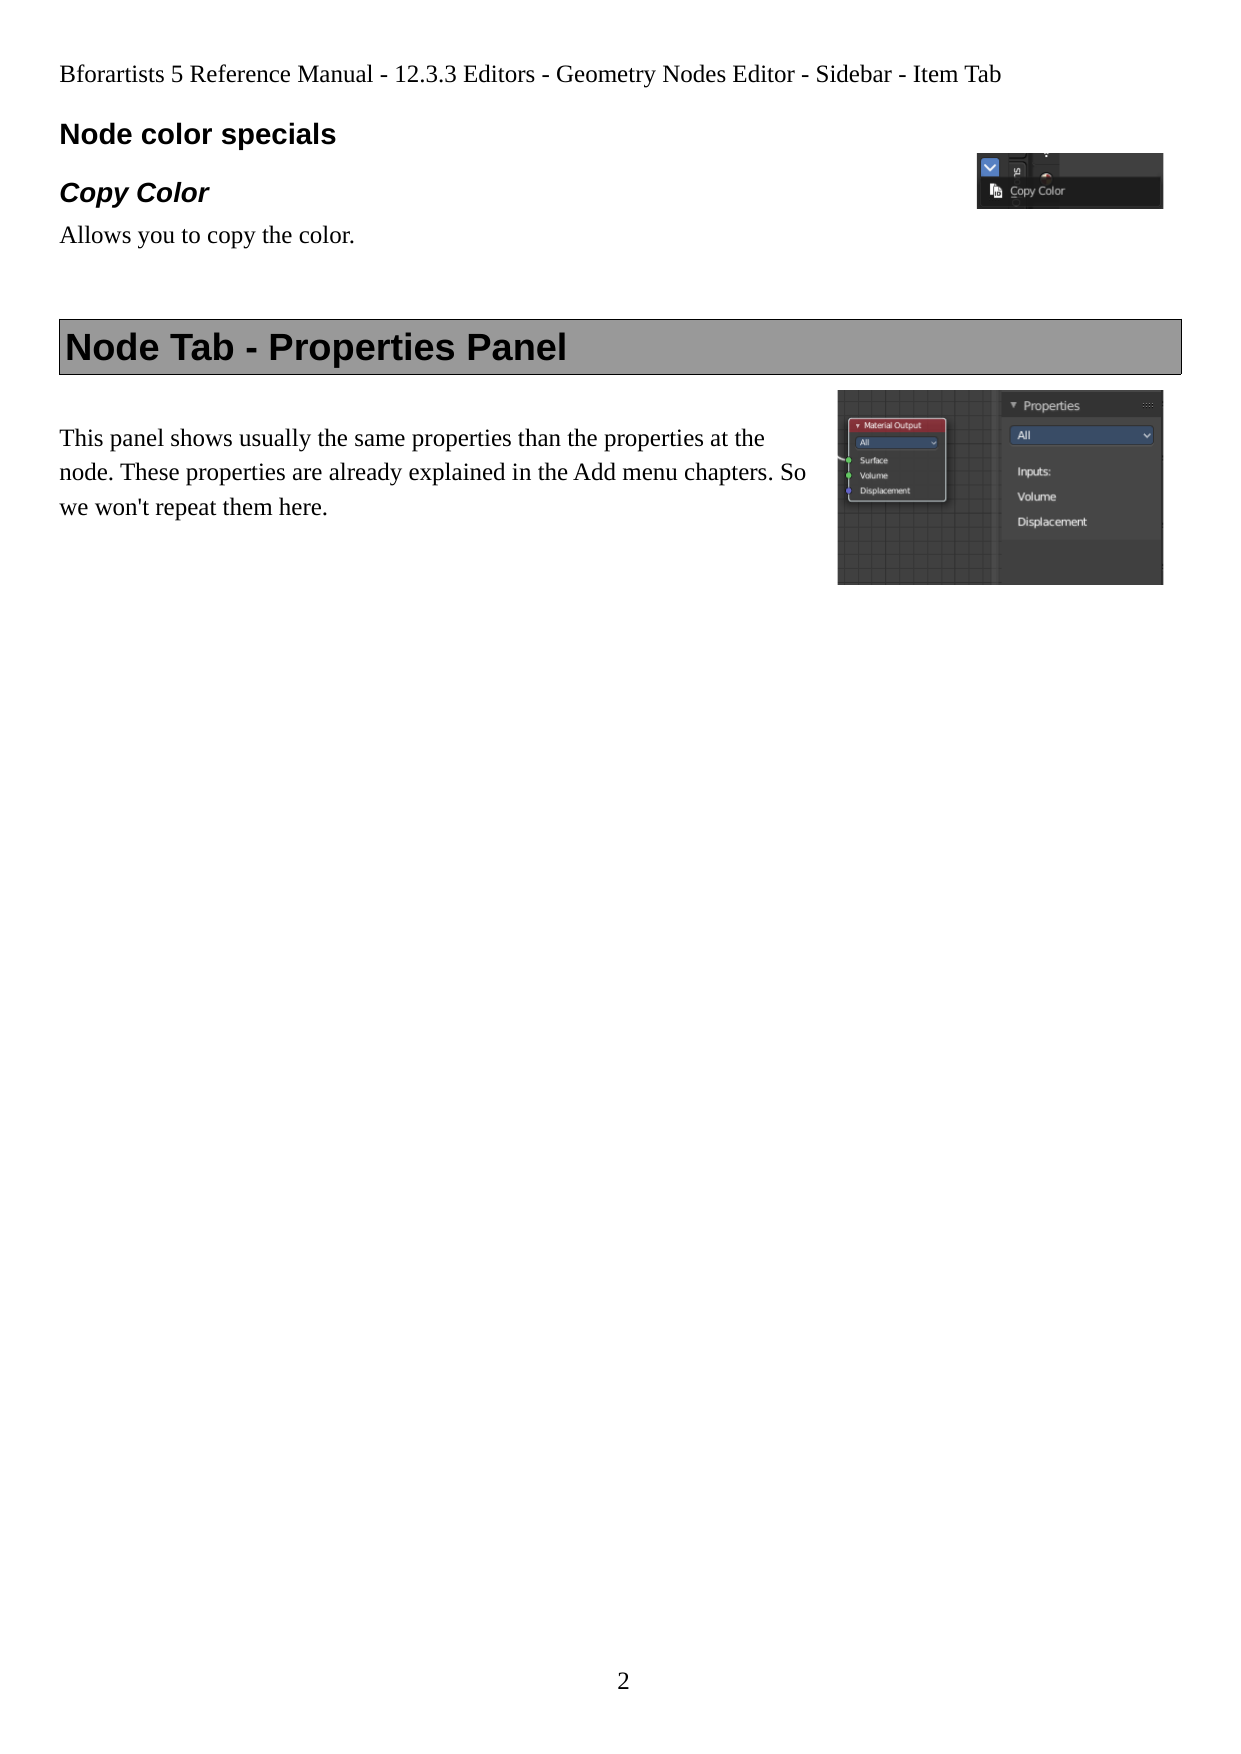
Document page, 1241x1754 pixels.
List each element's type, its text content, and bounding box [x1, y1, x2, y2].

text This panel shows usually the same properties than the properties at the node. These properties are already explained in the Add menu chapters. So we won't repeat them here. [59, 423, 837, 521]
picture [976, 153, 1164, 209]
subtitle Node color specials [59, 117, 1181, 151]
table_header Node Tab - Properties Panel [60, 320, 1181, 374]
subtitle [1164, 176, 1181, 208]
subtitle Copy Color [59, 176, 976, 208]
picture [837, 390, 1164, 585]
text Allows you to copy the color. [59, 220, 1181, 249]
